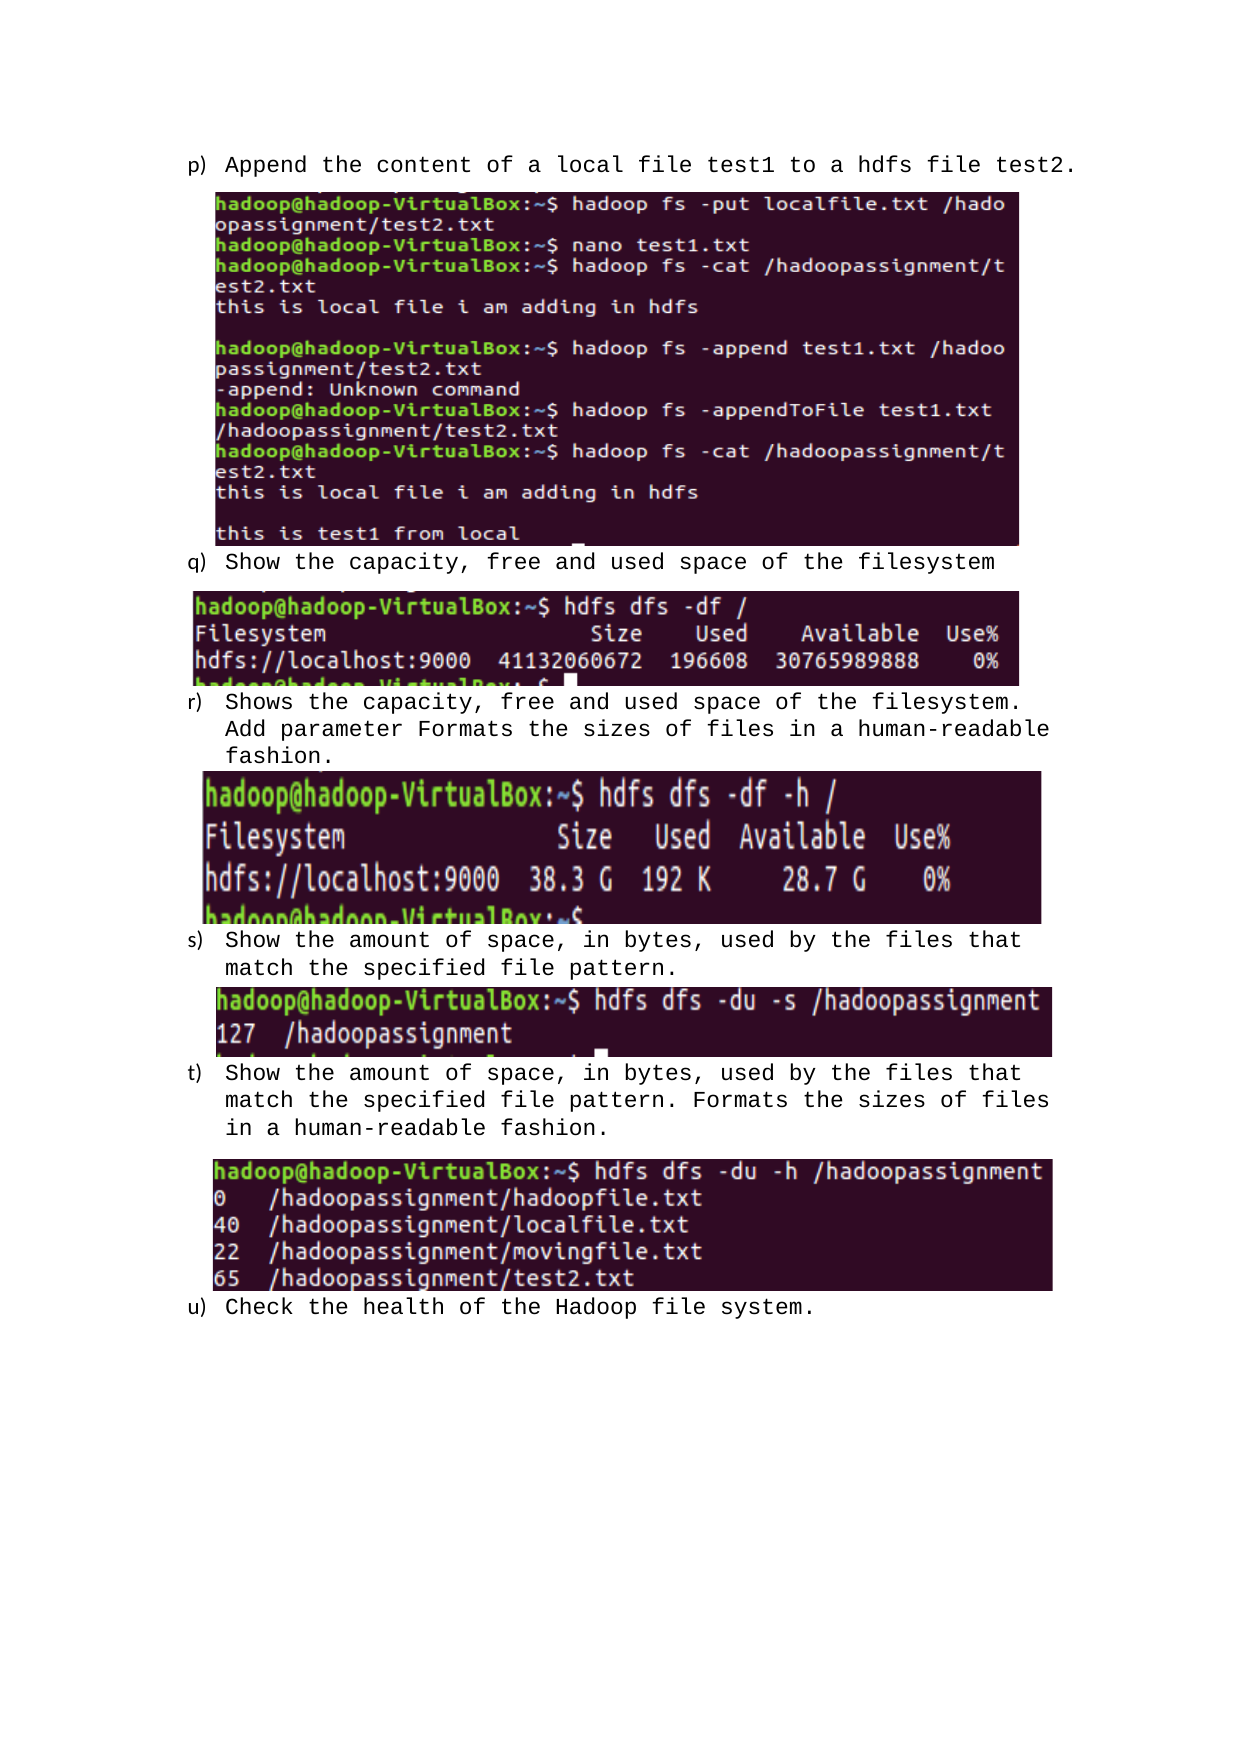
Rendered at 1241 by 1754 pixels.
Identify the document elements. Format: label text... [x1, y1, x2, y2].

list Show the amount of space, in bytes, used by the files that match the specified file pattern. Formats the sizes of files in a human-readable fashion. [187, 1000, 1090, 1142]
list Show the amount of space, in bytes, used by the files that match the specified file pattern. [187, 789, 1090, 982]
list Append the content of a local file test1 to a hdfs file test2. [187, 150, 1090, 179]
list Shows the capacity, free and used space of the filesystem. Add parameter Formats the sizes of files in a human-readable fashion. [187, 595, 1090, 771]
list Show the capacity, free and used space of the filesystem [187, 197, 1090, 576]
list Check the health of the Hadoop file system. [187, 1160, 1090, 1321]
